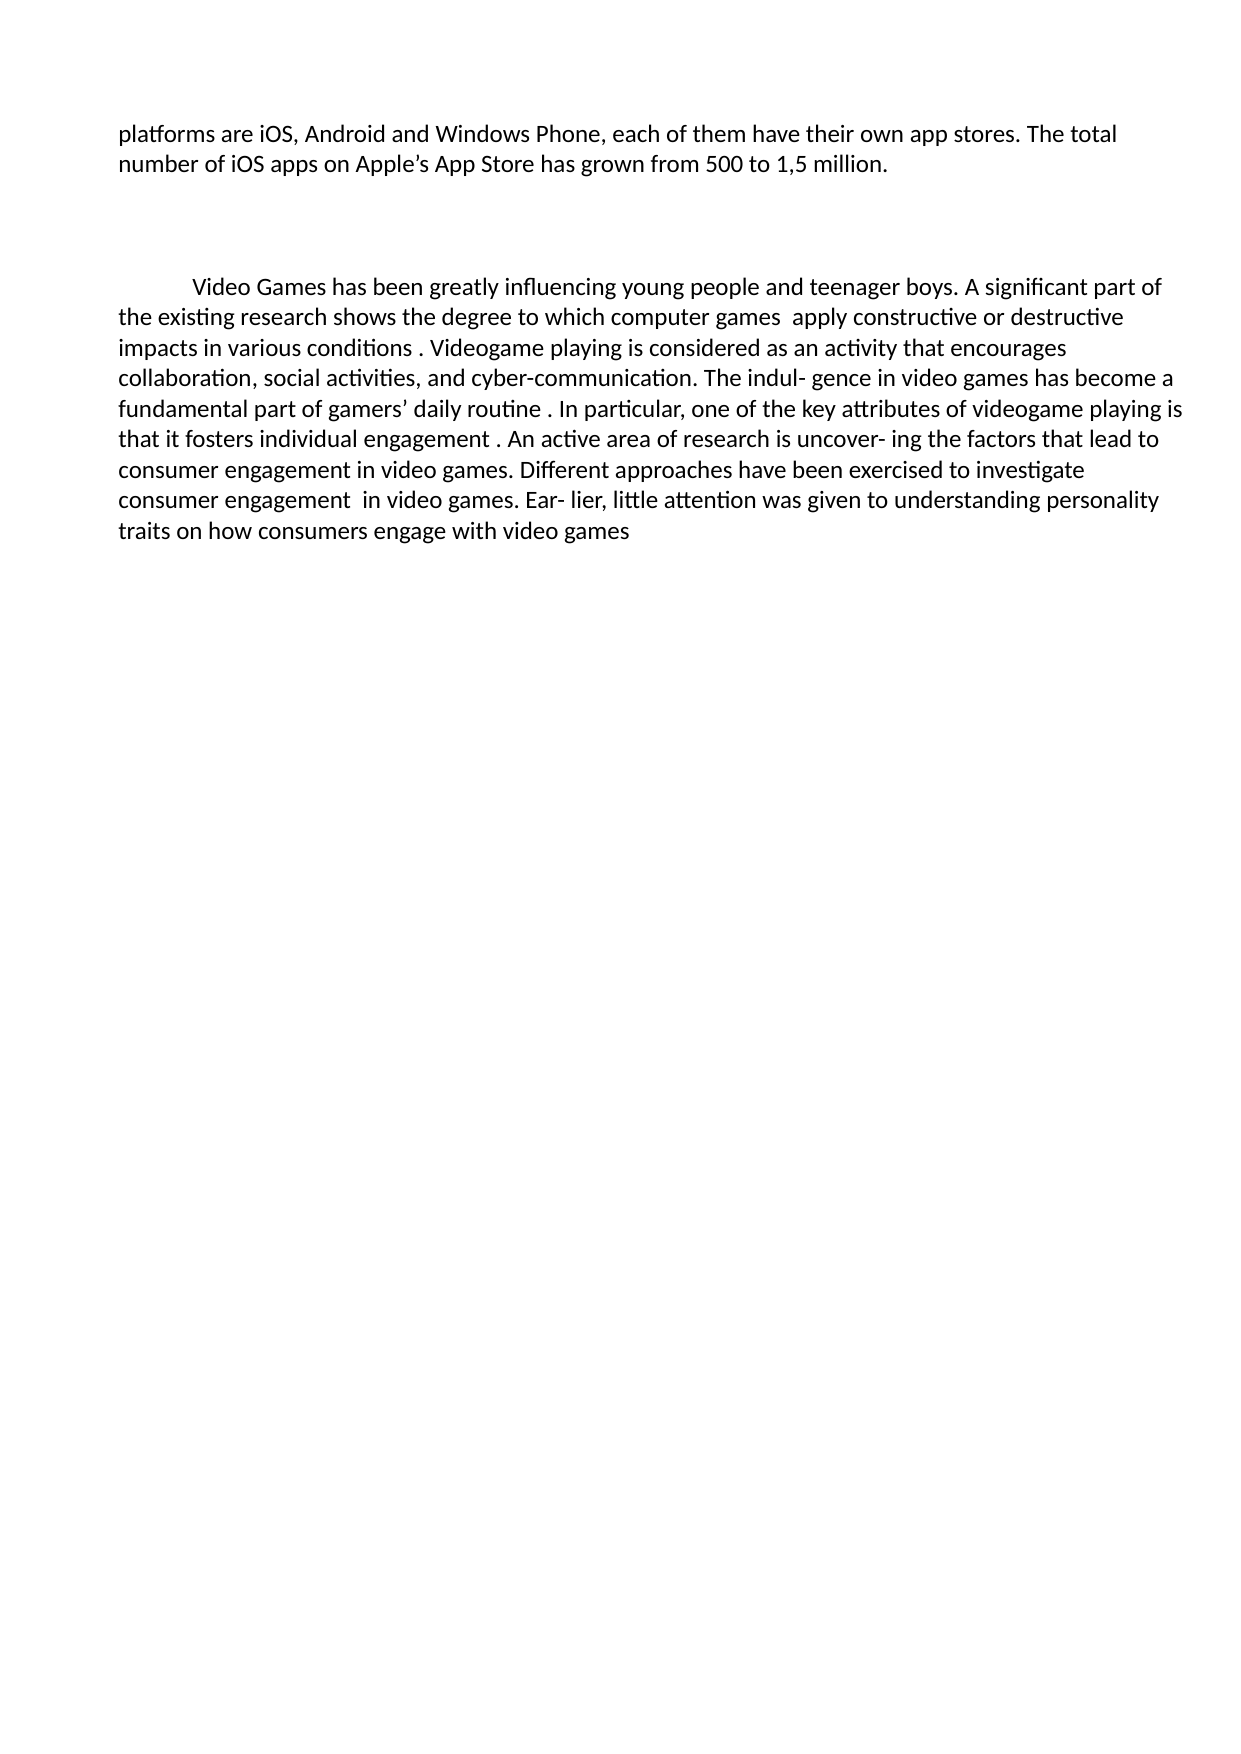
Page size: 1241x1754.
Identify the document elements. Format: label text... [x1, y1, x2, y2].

text Video Games has been greatly influencing young people and teenager boys. A significant part of the existing research shows the degree to which computer games apply constructive or destructive impacts in various conditions . Videogame playing is considered as an activity that encourages collaboration, social activities, and cyber-communication. The indul- gence in video games has become a fundamental part of gamers’ daily routine . In particular, one of the key attributes of videogame playing is that it fosters individual engagement . An active area of research is uncover- ing the factors that lead to consumer engagement in video games. Different approaches have been exercised to investigate consumer engagement in video games. Ear- lier, little attention was given to understanding personality traits on how consumers engage with video games [118, 271, 1188, 545]
text platforms are iOS, Android and Windows Phone, each of them have their own app stores. The total number of iOS apps on Apple’s App Store has grown from 500 to 1,5 million. [118, 118, 1188, 179]
